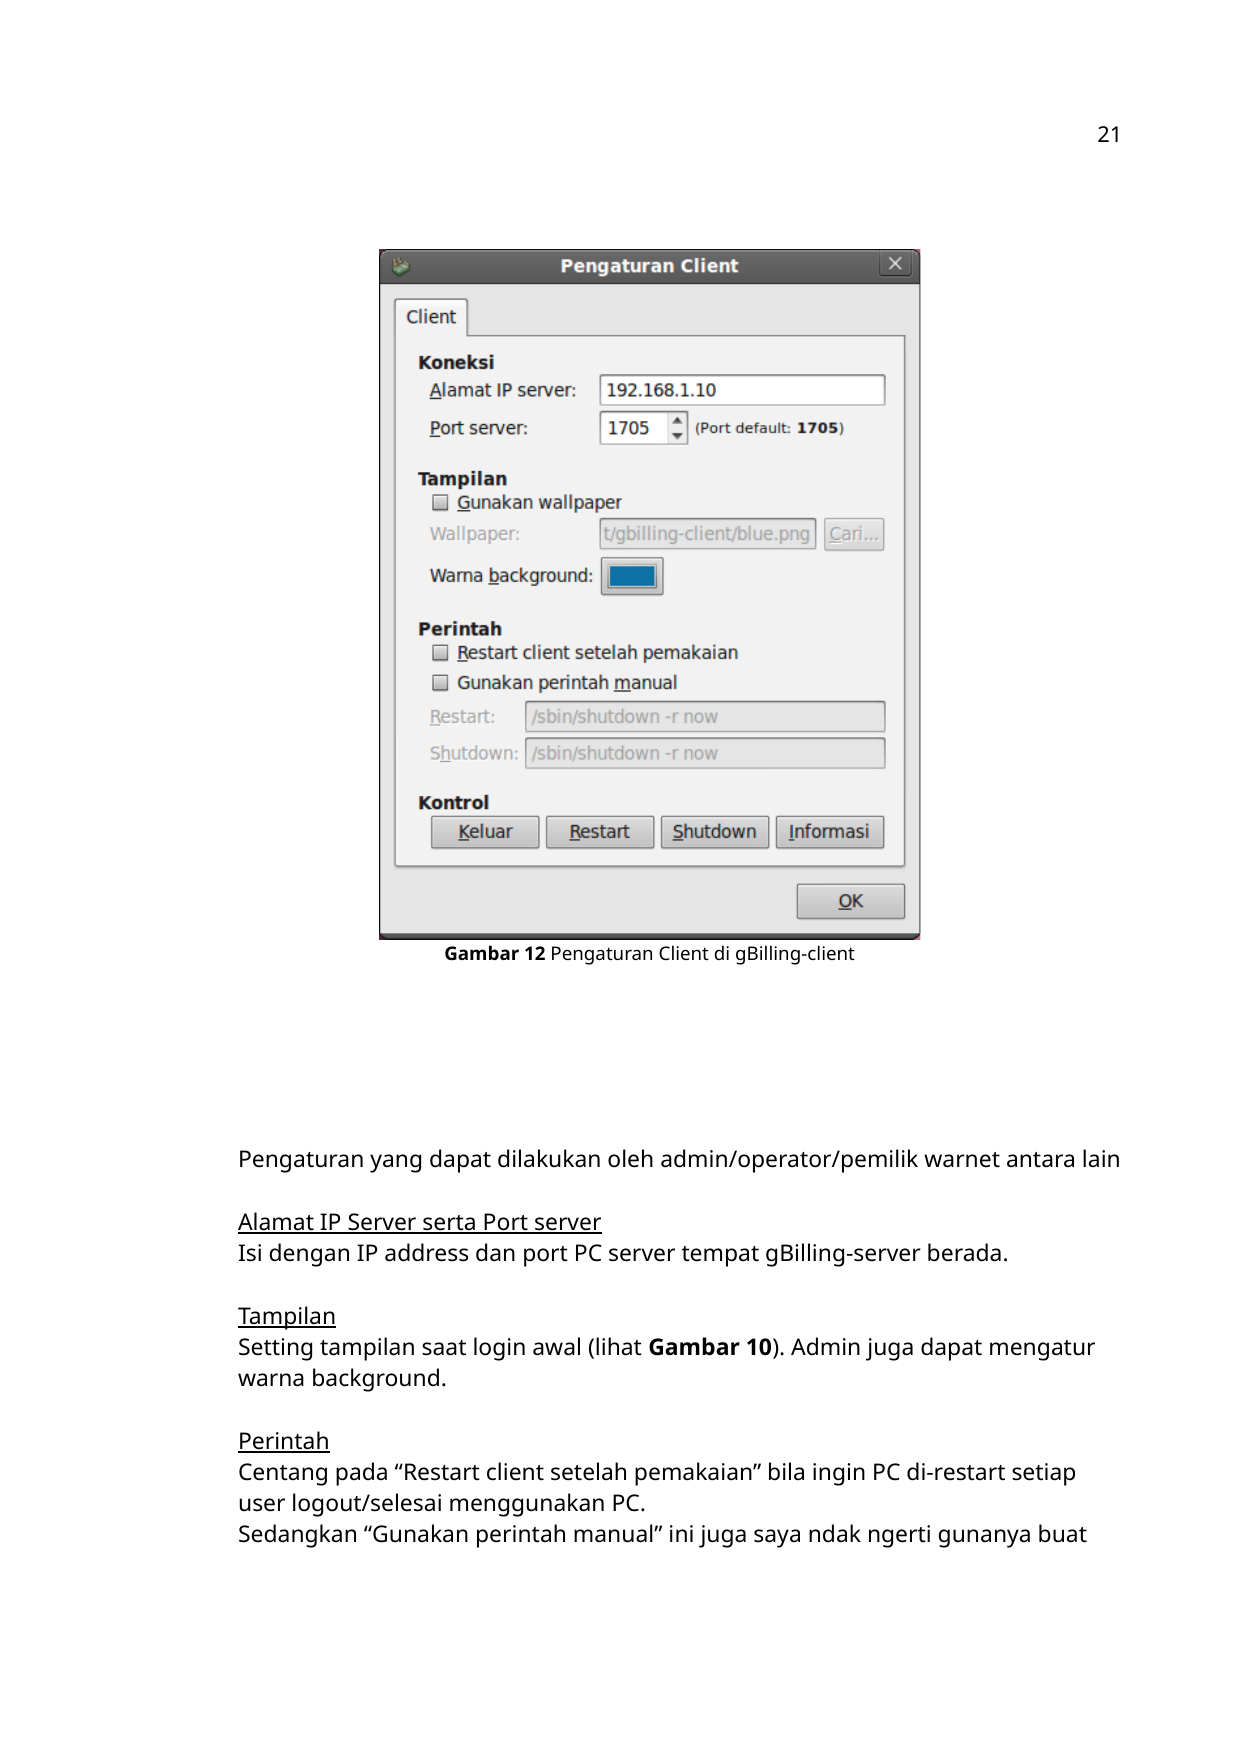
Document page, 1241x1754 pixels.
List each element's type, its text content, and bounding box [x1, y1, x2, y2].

list Pengaturan yang dapat dilakukan oleh admin/operator/pemilik warnet antara lain Alamat IP Server serta Port server Isi dengan IP address dan port PC server tempat gBilling-server berada. Tampilan Setting tampilan saat login awal (lihat Gambar 10). Admin juga dapat mengatur warna background. Perintah Centang pada “Restart client setelah pemakaian” bila ingin PC di-restart setiap user logout/selesai menggunakan PC. Sedangkan “Gunakan perintah manual” ini juga saya ndak ngerti gunanya buat [238, 237, 1122, 1549]
picture [379, 249, 921, 940]
list Gambar 12 Pengaturan Client di gBilling-client [379, 940, 920, 965]
